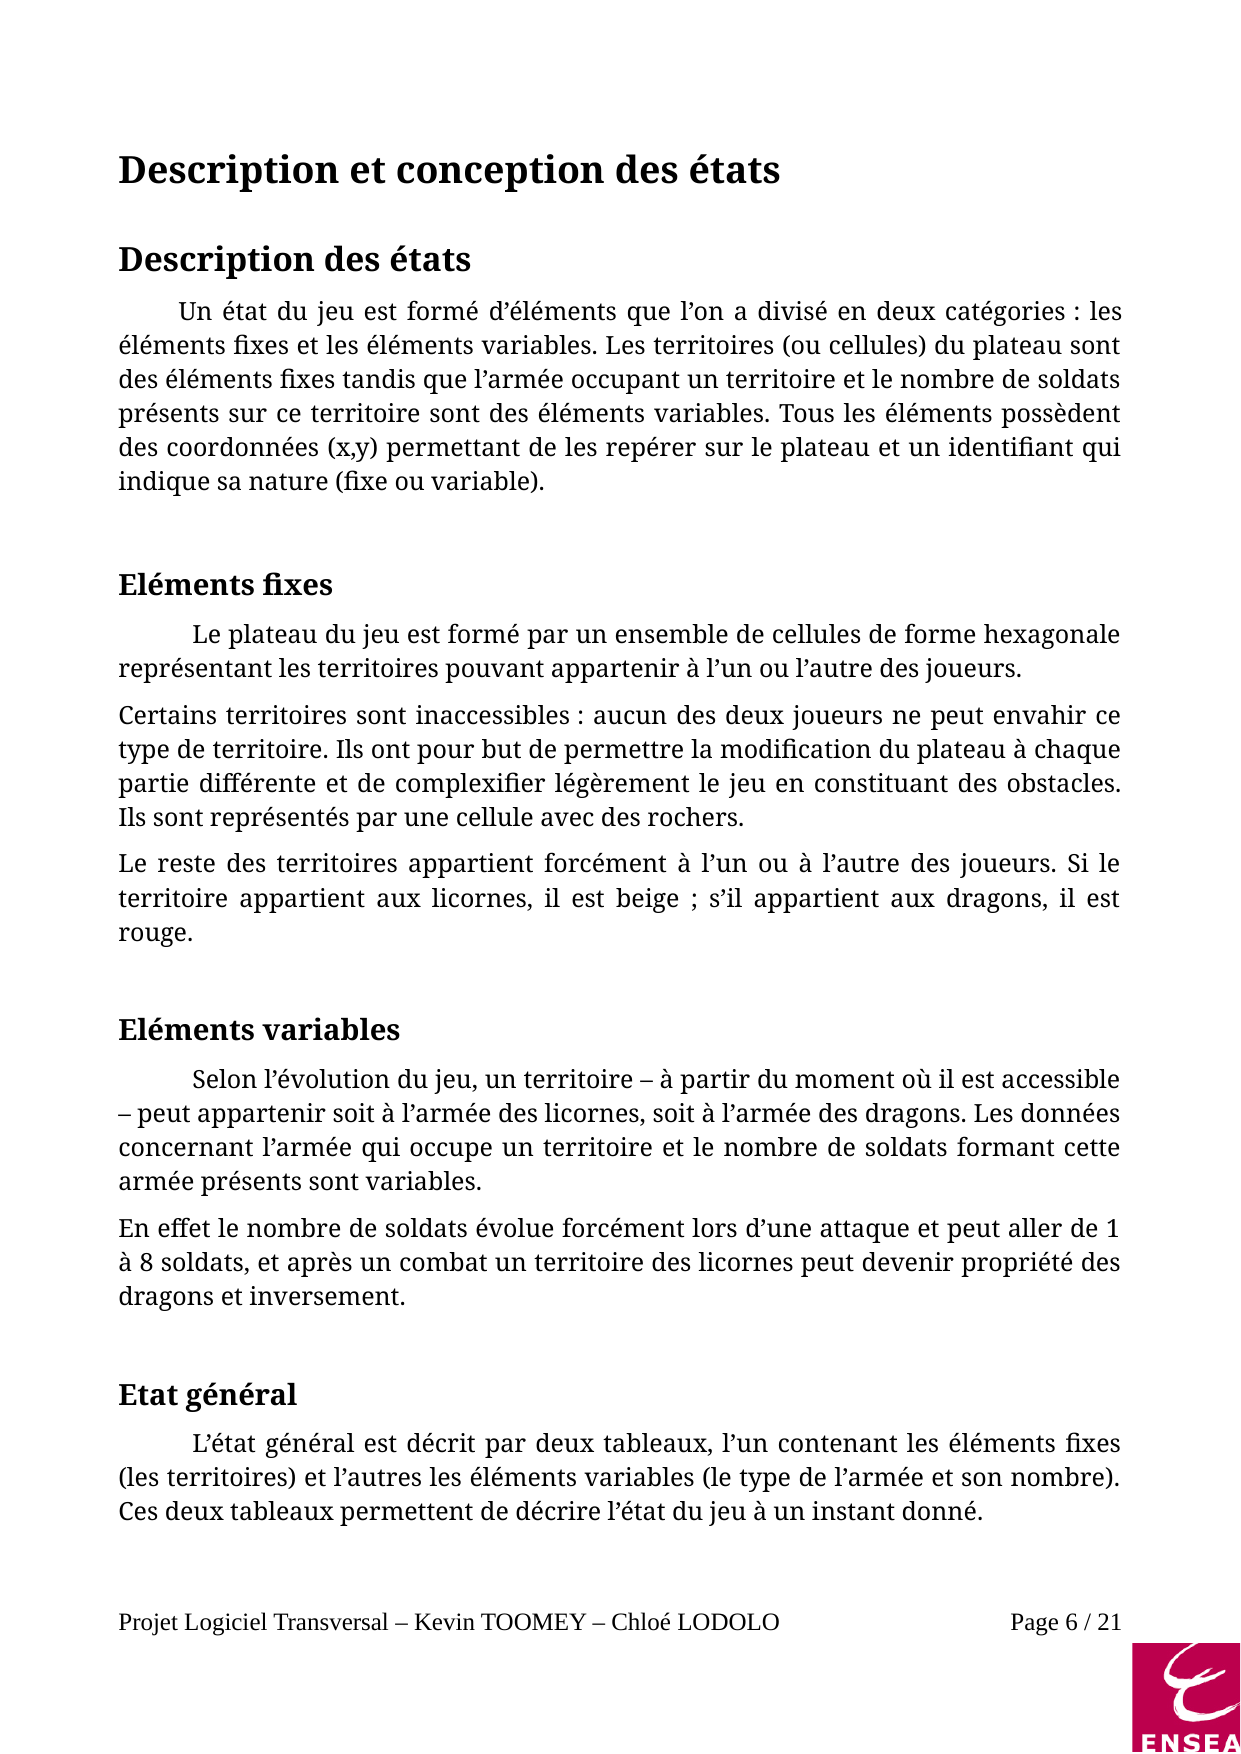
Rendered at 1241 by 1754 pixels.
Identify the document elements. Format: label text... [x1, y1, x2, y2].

text L’état général est décrit par deux tableaux, l’un contenant les éléments fixes (les territoires) et l’autres les éléments variables (le type de l’armée et son nombre). Ces deux tableaux permettent de décrire l’état du jeu à un instant donné. [118, 1426, 1122, 1528]
text Un état du jeu est formé d’éléments que l’on a divisé en deux catégories : les éléments fixes et les éléments variables. Les territoires (ou cellules) du plateau sont des éléments fixes tandis que l’armée occupant un territoire et le nombre de soldats présents sur ce territoire sont des éléments variables. Tous les éléments possèdent des coordonnées (x,y) permettant de les repérer sur le plateau et un identifiant qui indique sa nature (fixe ou variable). [118, 293, 1122, 498]
text Le reste des territoires appartient forcément à l’un ou à l’autre des joueurs. Si le territoire appartient aux licornes, il est beige ; s’il appartient aux dragons, il est rouge. [118, 846, 1122, 948]
subtitle Etat général [118, 1374, 1122, 1413]
text En effet le nombre de soldats évolue forcément lors d’une attaque et peut aller de 1 à 8 soldats, et après un combat un territoire des licornes peut devenir propriété des dragons et inversement. [118, 1210, 1122, 1313]
subtitle Eléments fixes [118, 564, 1122, 604]
subtitle Description des états [118, 236, 1122, 281]
subtitle Description et conception des états [118, 143, 1122, 194]
text Certains territoires sont inaccessibles : aucun des deux joueurs ne peut envahir ce type de territoire. Ils ont pour but de permettre la modification du plateau à chaque partie différente et de complexifier légèrement le jeu en constituant des obstacles. Ils sont représentés par une cellule avec des rochers. [118, 697, 1122, 834]
text Selon l’évolution du jeu, un territoire – à partir du moment où il est accessible – peut appartenir soit à l’armée des licornes, soit à l’armée des dragons. Les données concernant l’armée qui occupe un territoire et le nombre de soldats formant cette armée présents sont variables. [118, 1062, 1122, 1198]
text Le plateau du jeu est formé par un ensemble de cellules de forme hexagonale représentant les territoires pouvant appartenir à l’un ou l’autre des joueurs. [118, 617, 1122, 685]
subtitle Eléments variables [118, 1009, 1122, 1049]
picture [1132, 1643, 1241, 1752]
